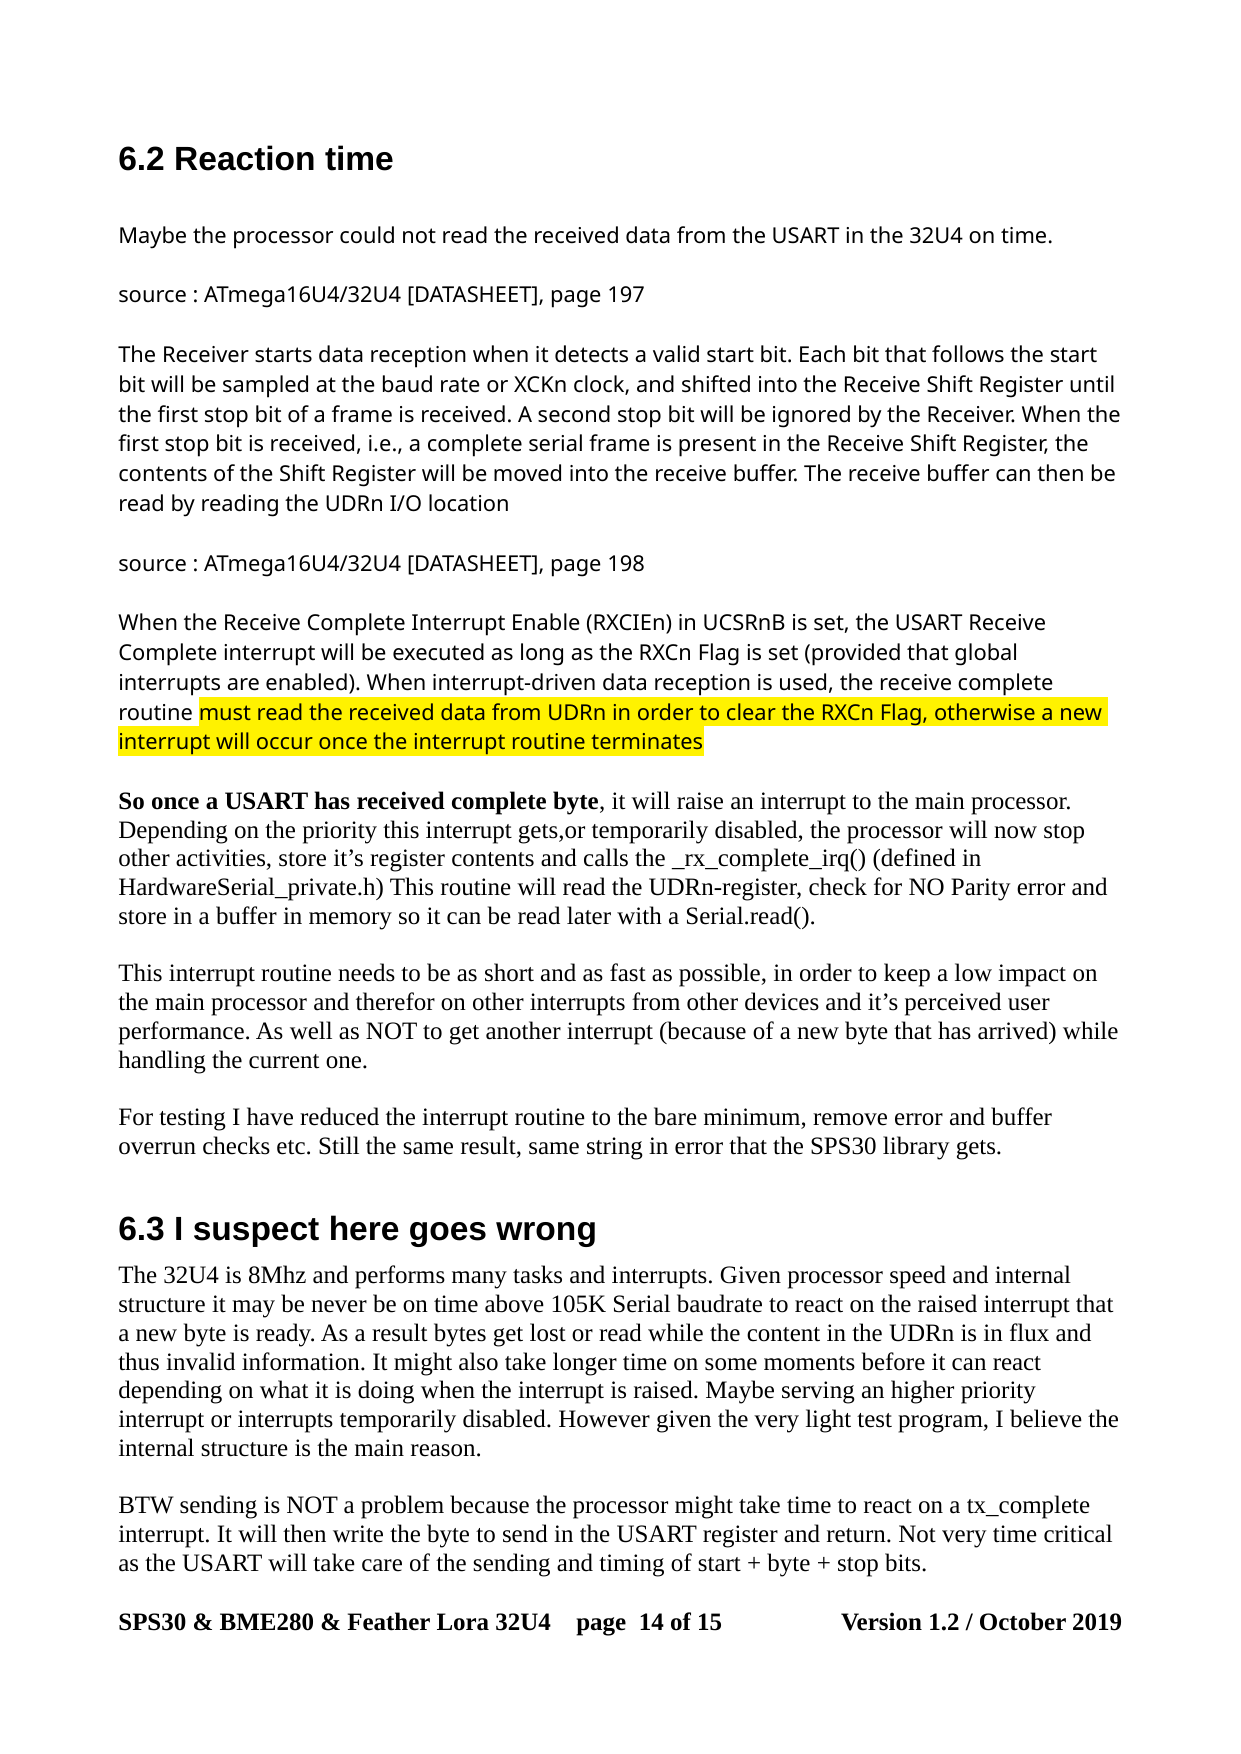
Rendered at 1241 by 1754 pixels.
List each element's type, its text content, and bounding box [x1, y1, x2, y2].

text BTW sending is NOT a problem because the processor might take time to react on a tx_complete interrupt. It will then write the byte to send in the USART register and return. Not very time critical as the USART will take care of the sending and timing of start + byte + stop bits. [118, 1490, 1122, 1577]
subtitle 6.3 I suspect here goes wrong [118, 1209, 1122, 1248]
text The Receiver starts data reception when it detects a valid start bit. Each bit that follows the start bit will be sampled at the baud rate or XCKn clock, and shifted into the Receive Shift Register until the first stop bit of a frame is received. A second stop bit will be ignored by the Receiver. When the first stop bit is received, i.e., a complete serial frame is present in the Receive Shift Register, the contents of the Shift Register will be moved into the receive buffer. The receive buffer can then be read by reading the UDRn I/O location [118, 339, 1122, 518]
text Maybe the processor could not read the received data from the USART in the 32U4 on time. [118, 220, 1122, 250]
subtitle 6.2 Reaction time [118, 139, 1122, 178]
text When the Receive Complete Interrupt Enable (RXCIEn) in UCSRnB is set, the USART Receive Complete interrupt will be executed as long as the RXCn Flag is set (provided that global interrupts are enabled). When interrupt-driven data reception is used, the receive complete routine must read the received data from UDRn in order to clear the RXCn Flag, otherwise a new interrupt will occur once the interrupt routine terminates [118, 607, 1122, 756]
text So once a USART has received complete byte, it will raise an interrupt to the main processor. Depending on the priority this interrupt gets,or temporarily disabled, the processor will now stop other activities, store it’s register contents and calls the _rx_complete_irq() (defined in HardwareSerial_private.h) This routine will read the UDRn-register, check for NO Parity error and store in a buffer in memory so it can be read later with a Serial.read(). [118, 786, 1122, 930]
text source : ATmega16U4/32U4 [DATASHEET], page 197 [118, 279, 1122, 309]
text source : ATmega16U4/32U4 [DATASHEET], page 198 [118, 548, 1122, 577]
text For testing I have reduced the interrupt routine to the bare minimum, remove error and buffer overrun checks etc. Still the same result, same string in error that the SPS30 library gets. [118, 1102, 1122, 1160]
text The 32U4 is 8Mhz and performs many tasks and interrupts. Given processor speed and internal structure it may be never be on time above 105K Serial baudrate to react on the raised interrupt that a new byte is ready. As a result bytes get lost or read while the content in the UDRn is in flux and thus invalid information. It might also take longer time on some moments before it can react depending on what it is doing when the interrupt is raised. Maybe serving an higher priority interrupt or interrupts temporarily disabled. However given the very light test program, I believe the internal structure is the main reason. [118, 1260, 1122, 1462]
text This interrupt routine needs to be as short and as fast as possible, in order to keep a low impact on the main processor and therefor on other interrupts from other devices and it’s perceived user performance. As well as NOT to get another interrupt (because of a new byte that has arrived) while handling the current one. [118, 958, 1122, 1073]
